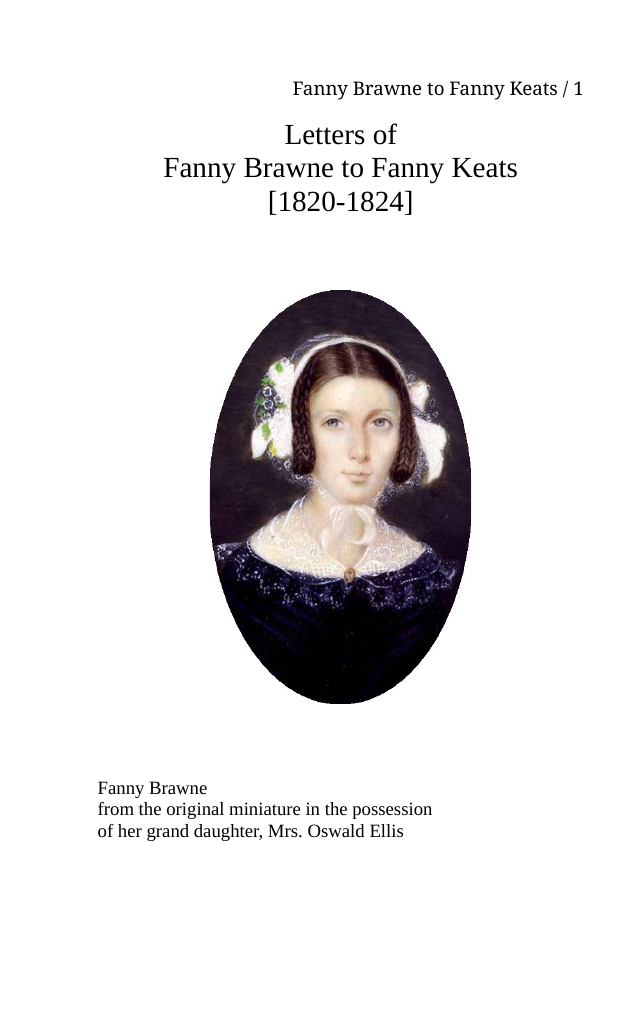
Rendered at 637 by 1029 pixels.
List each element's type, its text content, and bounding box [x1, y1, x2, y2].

text Fanny Brawne to Fanny Keats [97, 151, 583, 184]
text Letters of [97, 117, 583, 151]
text [1820-1824] [97, 184, 583, 218]
picture [209, 290, 472, 704]
text of her grand daughter, Mrs. Oswald Ellis [97, 820, 583, 841]
text from the original miniature in the possession [97, 798, 583, 820]
text Fanny Brawne [97, 777, 583, 798]
